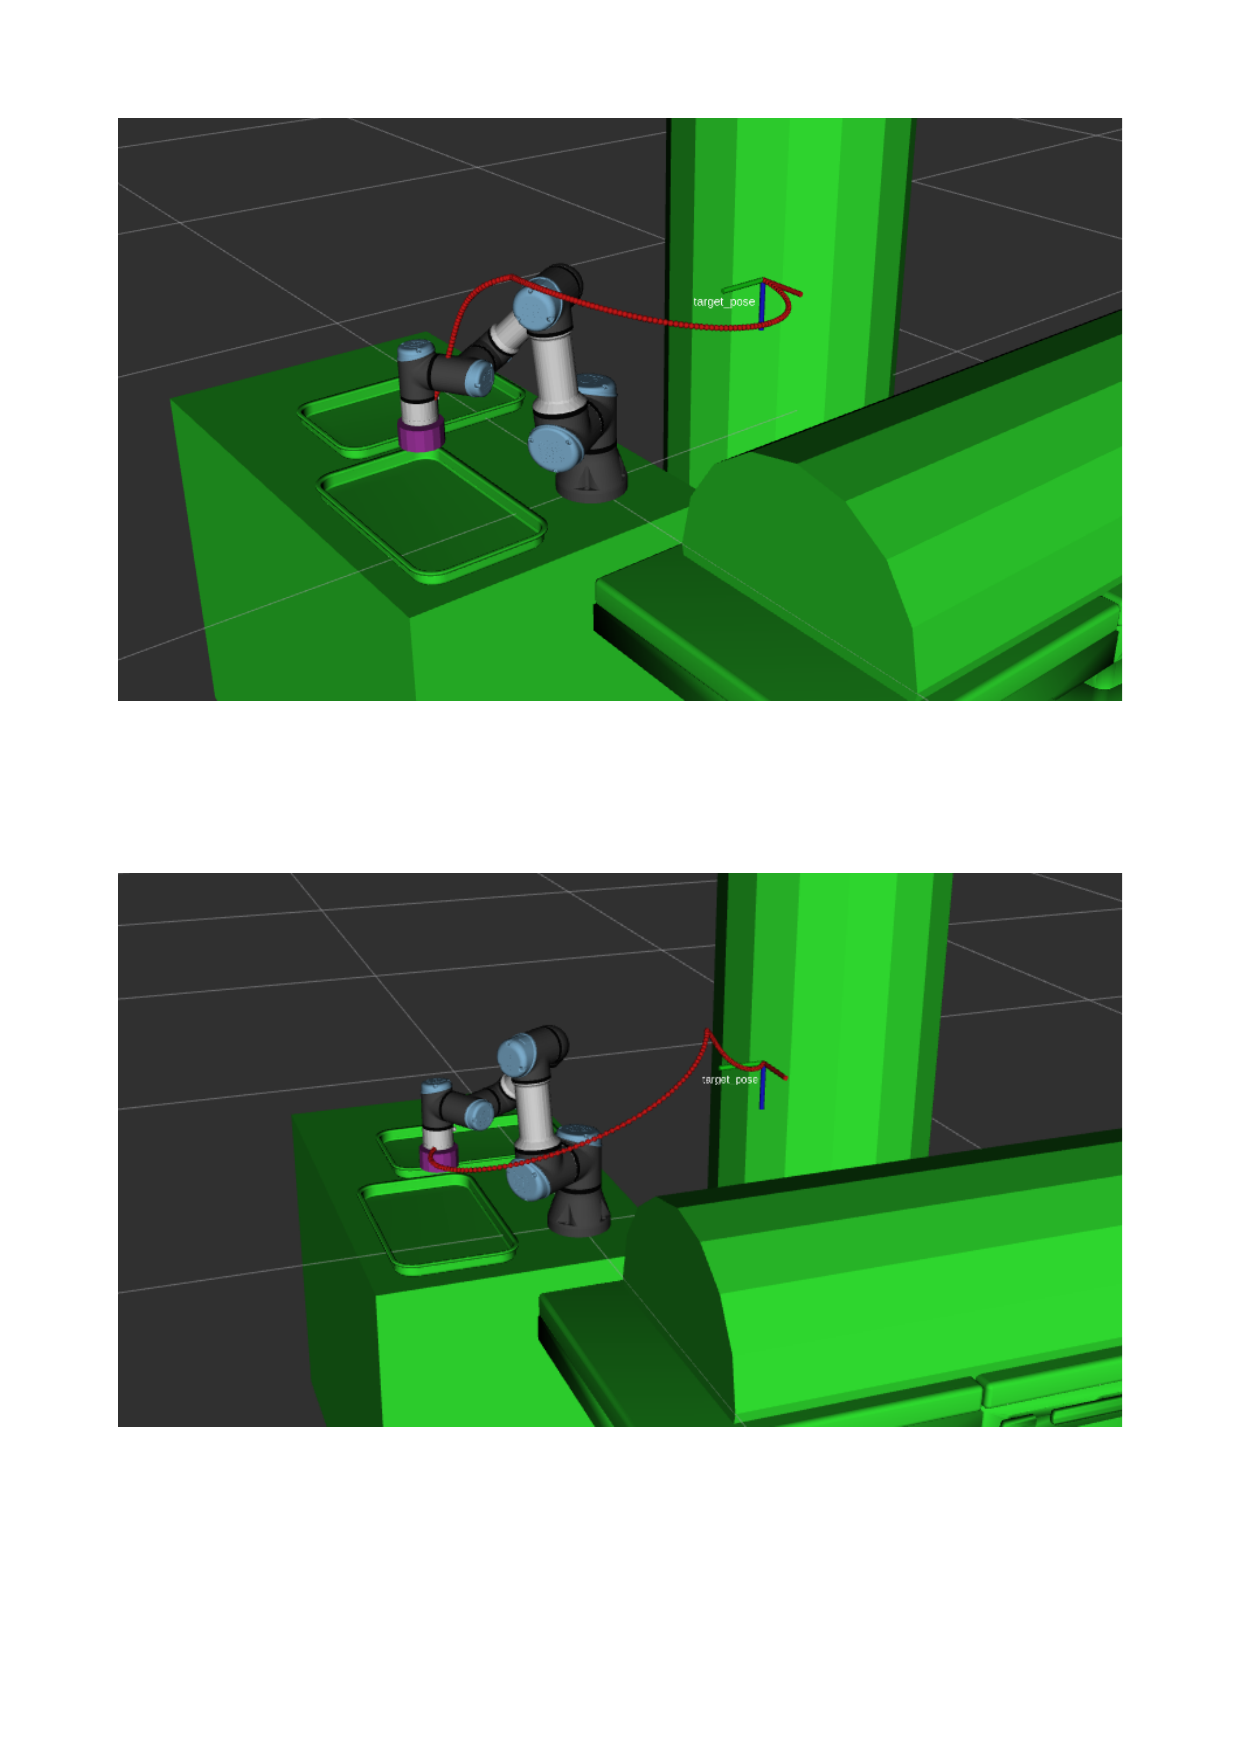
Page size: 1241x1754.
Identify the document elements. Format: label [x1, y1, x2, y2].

picture [118, 118, 1123, 701]
picture [118, 873, 1123, 1427]
